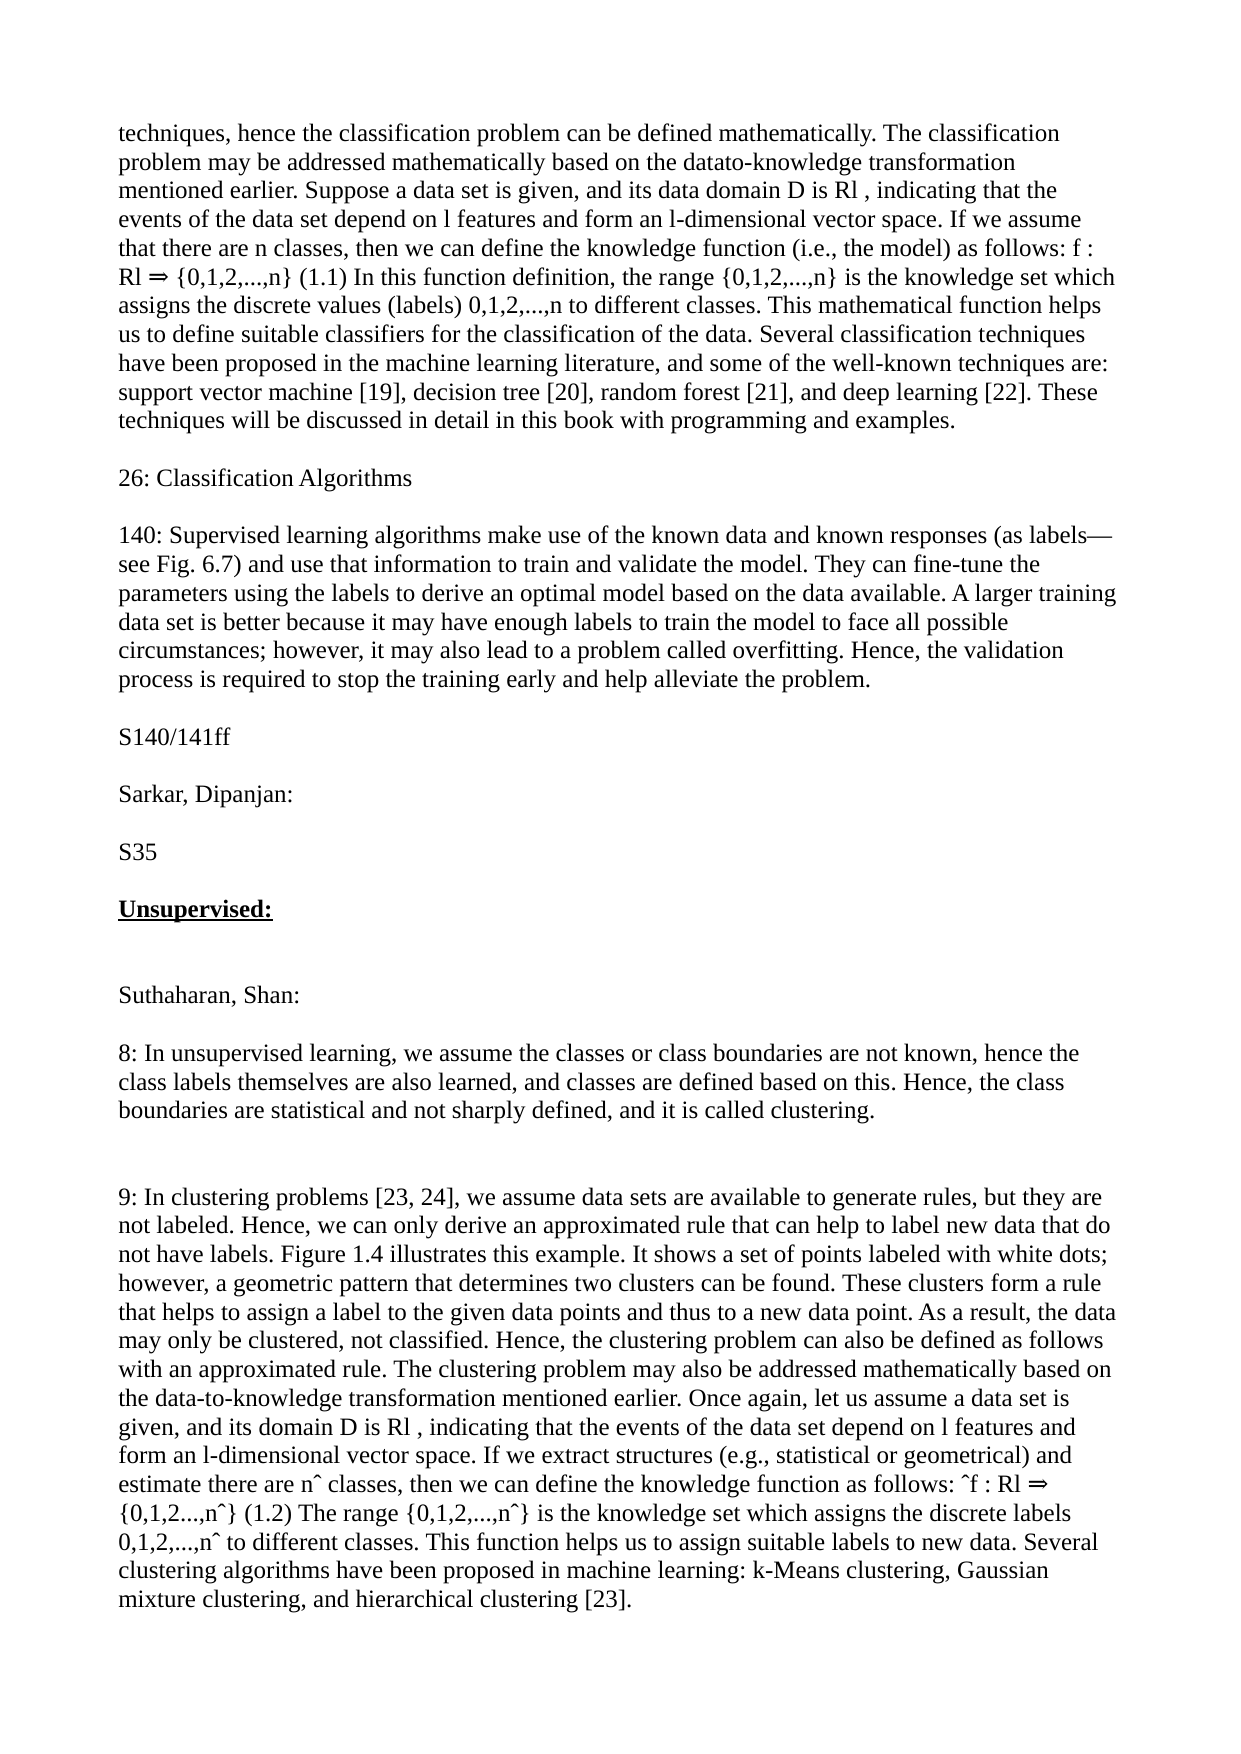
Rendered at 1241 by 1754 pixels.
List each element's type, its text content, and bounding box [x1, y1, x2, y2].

text 140: Supervised learning algorithms make use of the known data and known responses (as labels—see Fig. 6.7) and use that information to train and validate the model. They can fine-tune the parameters using the labels to derive an optimal model based on the data available. A larger training data set is better because it may have enough labels to train the model to face all possible circumstances; however, it may also lead to a problem called overfitting. Hence, the validation process is required to stop the training early and help alleviate the problem. [118, 521, 1122, 693]
text Suthaharan, Shan: [118, 981, 1122, 1009]
text 8: In unsupervised learning, we assume the classes or class boundaries are not known, hence the class labels themselves are also learned, and classes are defined based on this. Hence, the class boundaries are statistical and not sharply defined, and it is called clustering. [118, 1038, 1122, 1124]
text 9: In clustering problems [23, 24], we assume data sets are available to generate rules, but they are not labeled. Hence, we can only derive an approximated rule that can help to label new data that do not have labels. Figure 1.4 illustrates this example. It shows a set of points labeled with white dots; however, a geometric pattern that determines two clusters can be found. These clusters form a rule that helps to assign a label to the given data points and thus to a new data point. As a result, the data may only be clustered, not classified. Hence, the clustering problem can also be defined as follows with an approximated rule. The clustering problem may also be addressed mathematically based on the data-to-knowledge transformation mentioned earlier. Once again, let us assume a data set is given, and its domain D is Rl , indicating that the events of the data set depend on l features and form an l-dimensional vector space. If we extract structures (e.g., statistical or geometrical) and estimate there are nˆ classes, then we can define the knowledge function as follows: ˆf : Rl ⇒ {0,1,2...,nˆ} (1.2) The range {0,1,2,...,nˆ} is the knowledge set which assigns the discrete labels 0,1,2,...,nˆ to different classes. This function helps us to assign suitable labels to new data. Several clustering algorithms have been proposed in machine learning: k-Means clustering, Gaussian mixture clustering, and hierarchical clustering [23]. [118, 1182, 1122, 1613]
text techniques, hence the classification problem can be defined mathematically. The classification problem may be addressed mathematically based on the datato-knowledge transformation mentioned earlier. Suppose a data set is given, and its data domain D is Rl , indicating that the events of the data set depend on l features and form an l-dimensional vector space. If we assume that there are n classes, then we can define the knowledge function (i.e., the model) as follows: f : Rl ⇒ {0,1,2,...,n} (1.1) In this function definition, the range {0,1,2,...,n} is the knowledge set which assigns the discrete values (labels) 0,1,2,...,n to different classes. This mathematical function helps us to define suitable classifiers for the classification of the data. Several classification techniques have been proposed in the machine learning literature, and some of the well-known techniques are: support vector machine [19], decision tree [20], random forest [21], and deep learning [22]. These techniques will be discussed in detail in this book with programming and examples. [118, 118, 1122, 434]
text 26: Classification Algorithms [118, 463, 1122, 492]
text Unsupervised: [118, 894, 1122, 923]
text S35 [118, 837, 1122, 866]
text Sarkar, Dipanjan: [118, 779, 1122, 808]
text S140/141ff [118, 722, 1122, 751]
